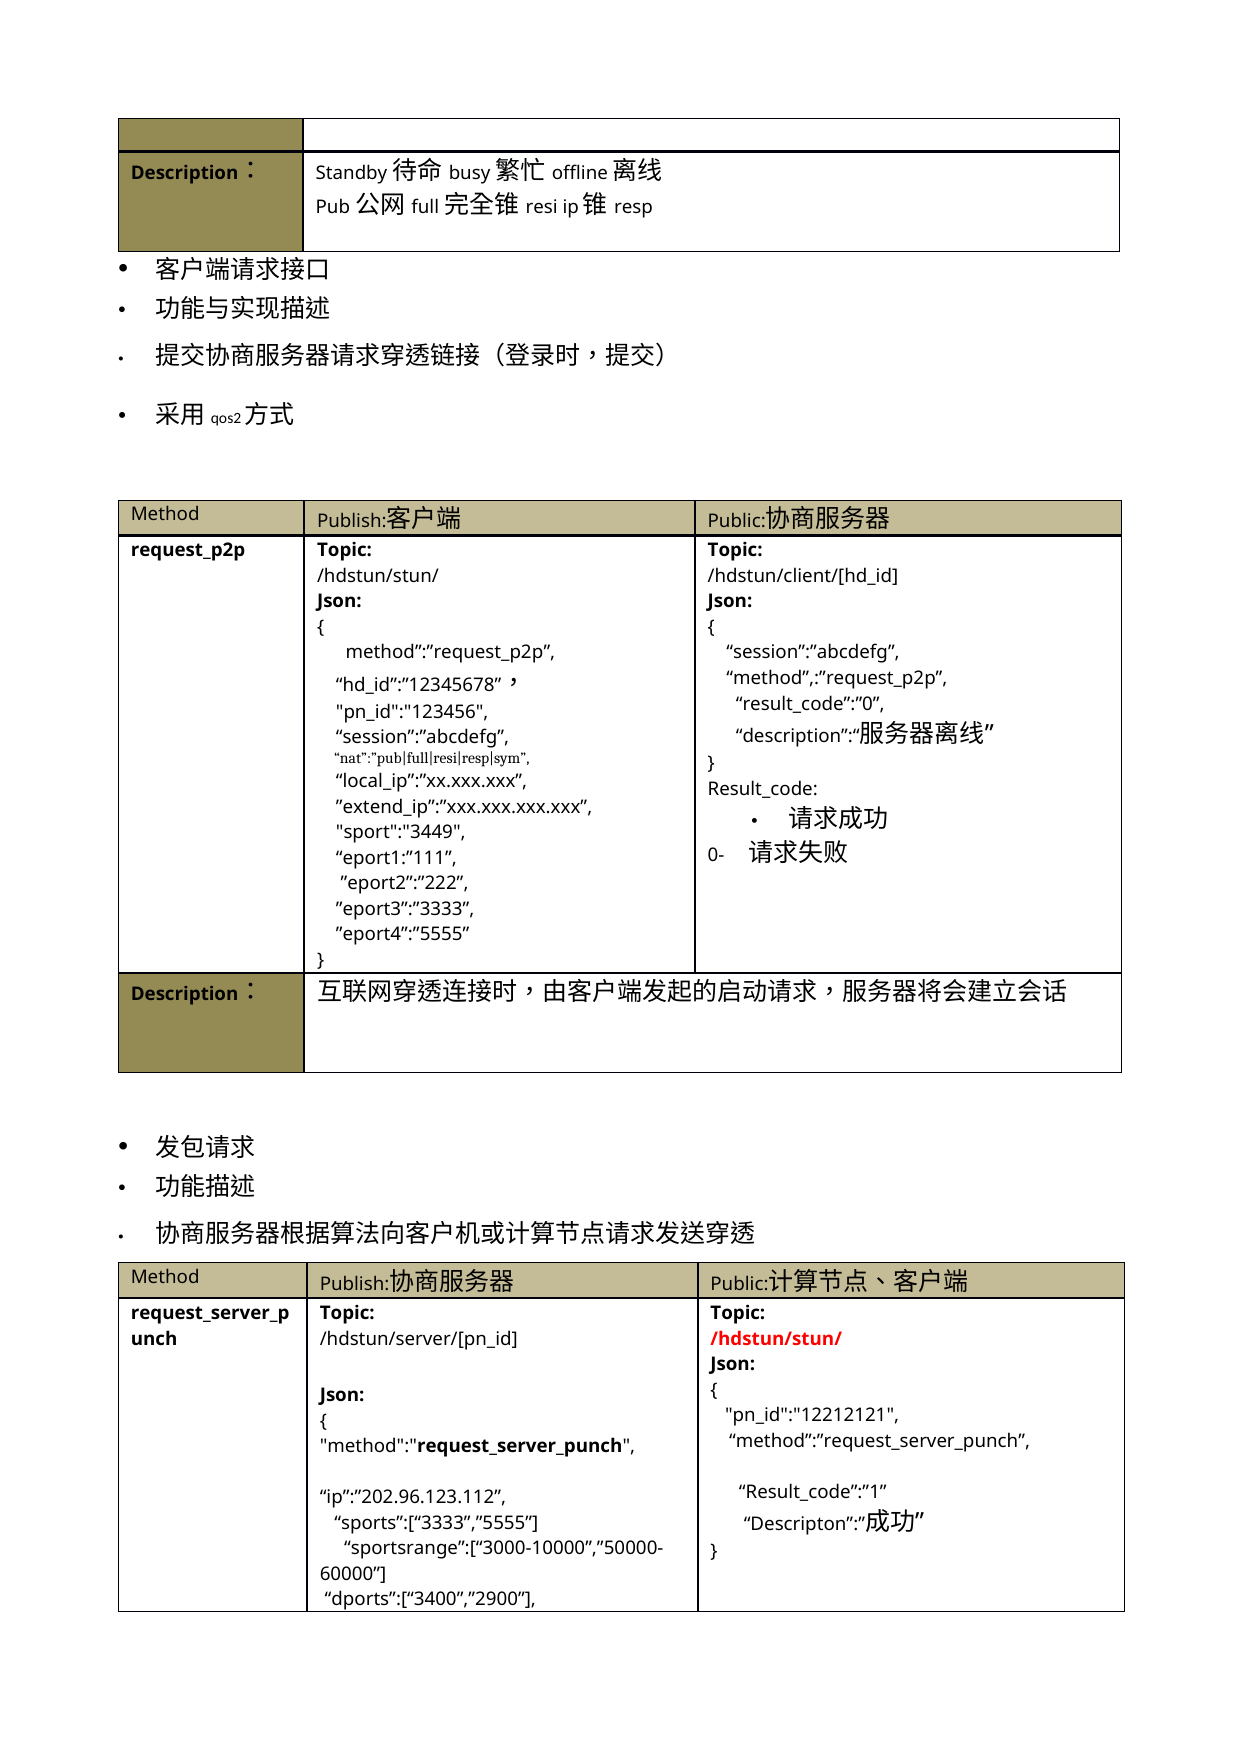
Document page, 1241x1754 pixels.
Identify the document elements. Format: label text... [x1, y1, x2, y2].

table_cell [304, 119, 1119, 150]
table_cell Description： [119, 153, 302, 251]
list 客户端请求接口 [81, 252, 1122, 286]
list 协商服务器根据算法向客户机或计算节点请求发送穿透 [81, 1216, 1122, 1249]
table_cell request_server_punch [119, 1299, 306, 1611]
list 提交协商服务器请求穿透链接（登录时，提交） [81, 338, 1122, 372]
table_header Public:计算节点、客户端 [699, 1263, 1124, 1297]
table_header Publish:协商服务器 [308, 1263, 697, 1297]
table_cell Topic: /hdstun/client/[hd_id] Json: { “session”:”abcdefg”, “method”,:”request_p2p”, “result_code”:”0”, “description”:“服务器离线” } Result_code: 请求成功 0- 请求失败 [696, 537, 1121, 972]
table_cell Topic: /hdstun/server/[pn_id] Json: { "method":"request_server_punch", “ip”:”202.96.123.112”, “sports”:[“3333”,”5555”] “sportsrange”:[“3000-10000”,”50000-60000”] “dports”:[“3400”,”2900”], [308, 1299, 697, 1611]
table_header Method [119, 1263, 306, 1297]
list 功能描述 [81, 1169, 1122, 1203]
table_cell 互联网穿透连接时，由客户端发起的启动请求，服务器将会建立会话 [305, 974, 1121, 1072]
table_header Public:协商服务器 [696, 501, 1121, 534]
list 发包请求 [81, 1130, 1122, 1164]
table_cell request_p2p [119, 537, 303, 972]
list 功能与实现描述 [81, 291, 1122, 325]
list 采用qos2方式 [81, 397, 1122, 431]
table_header Publish:客户端 [305, 501, 694, 534]
table_cell Description： [119, 974, 303, 1072]
table_cell Standby 待命 busy 繁忙 offline 离线 Pub 公网 full 完全锥 resi ip锥 resp [304, 153, 1119, 251]
table_header Method [119, 501, 303, 534]
table_cell Topic: /hdstun/stun/ Json: { "pn_id":"12212121", “method”:”request_server_punch”, “Result_code”:”1” “Descripton”:”成功” } [699, 1299, 1124, 1611]
table_cell Topic: /hdstun/stun/ Json: { method”:”request_p2p”, “hd_id”:”12345678”， "pn_id":"123456", “session”:”abcdefg”, “nat”:”pub|full|resi|resp|sym”, “local_ip”:”xx.xxx.xxx”, ”extend_ip”:”xxx.xxx.xxx.xxx”, "sport":"3449", “eport1:”111”, ”eport2”:”222”, ”eport3”:”3333”, ”eport4”:”5555” } [305, 537, 694, 972]
table_cell [119, 119, 302, 150]
